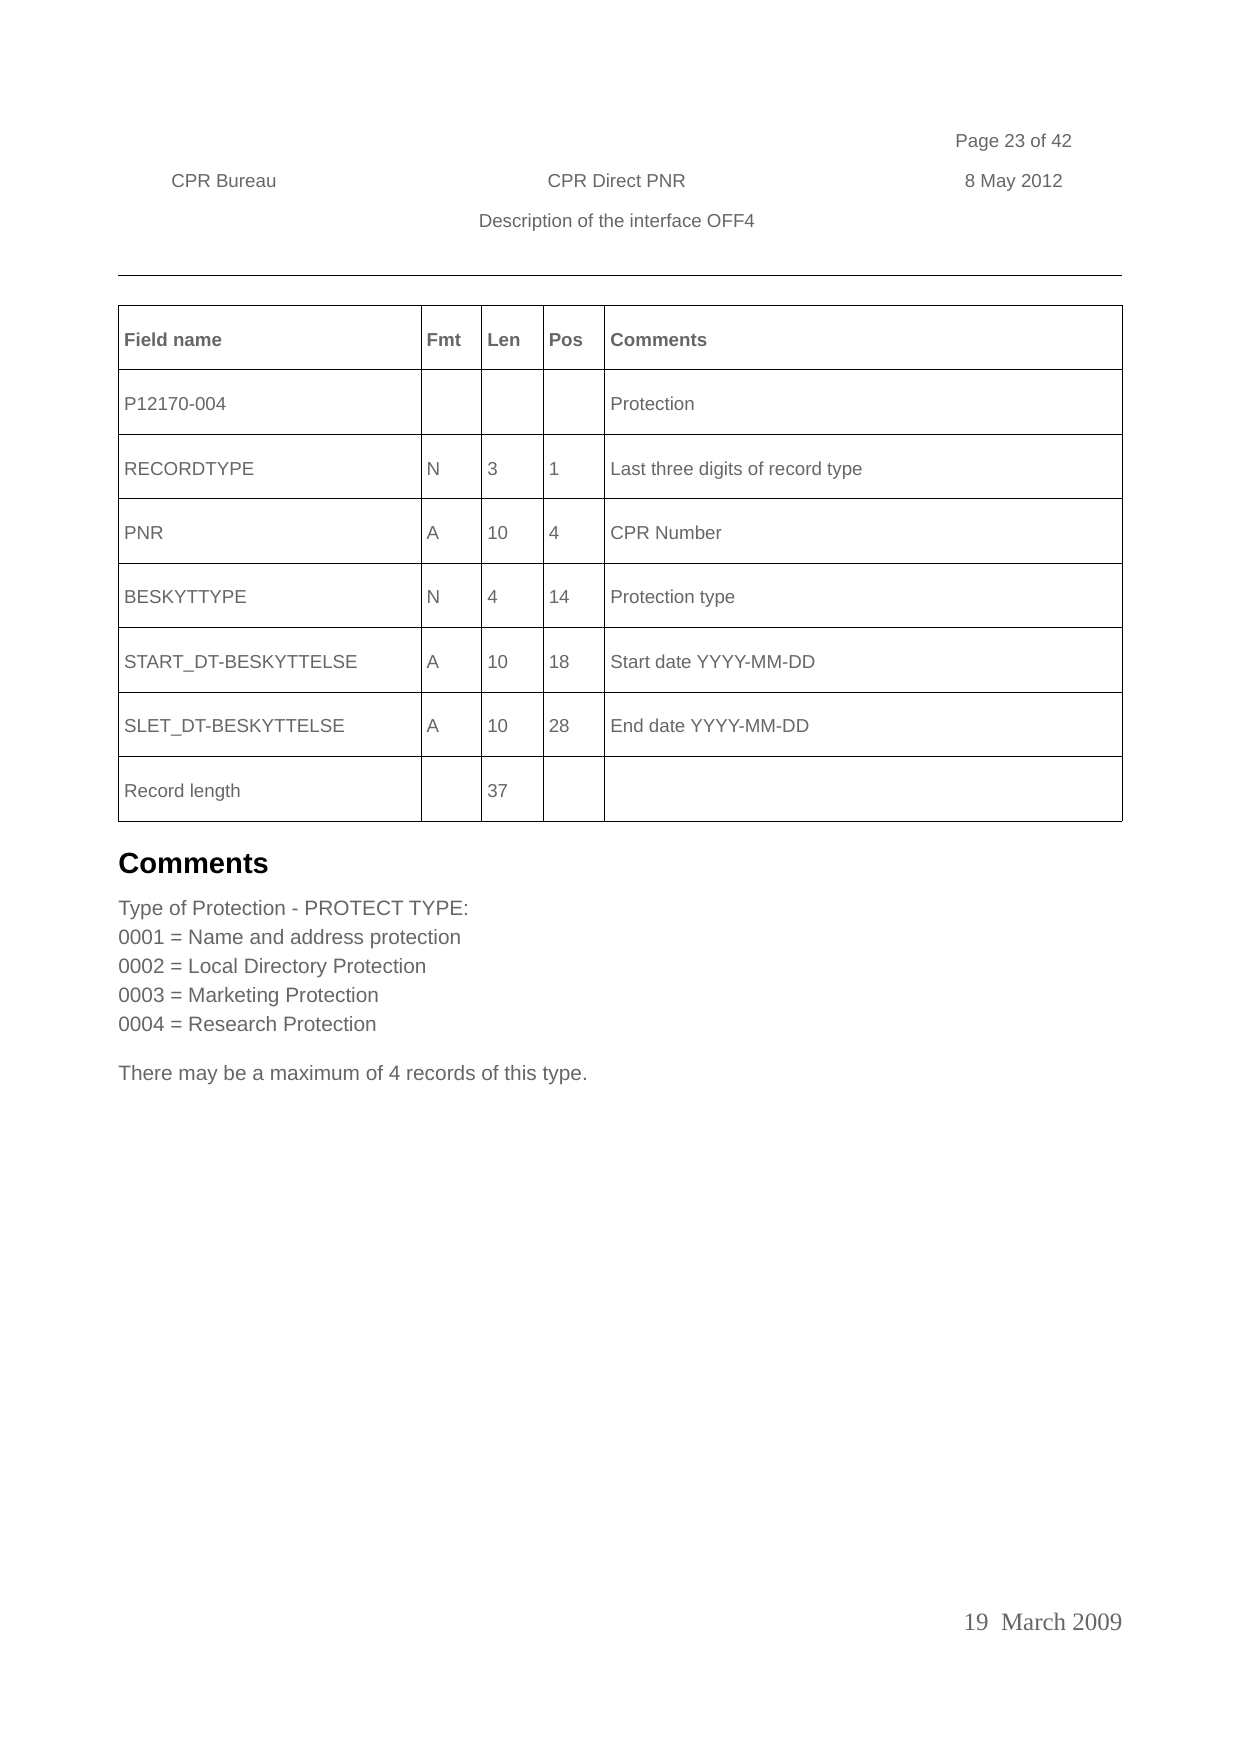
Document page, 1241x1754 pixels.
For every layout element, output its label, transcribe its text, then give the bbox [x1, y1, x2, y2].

table_cell End date YYYY-MM-DD [605, 693, 1122, 756]
table_cell [422, 757, 481, 821]
table_cell 28 [544, 693, 604, 756]
table_cell 14 [544, 564, 604, 627]
subtitle Comments [118, 846, 1122, 880]
table_cell 3 [482, 435, 543, 498]
table_header Field name [119, 306, 421, 369]
table_cell Protection [605, 370, 1122, 434]
table_cell [544, 370, 604, 434]
text There may be a maximum of 4 records of this type. [118, 1058, 1122, 1087]
table_cell A [422, 693, 481, 756]
table_cell [605, 757, 1122, 821]
table_cell 10 [482, 499, 543, 563]
table_cell N [422, 435, 481, 498]
table_cell P12170-004 [119, 370, 421, 434]
table_cell A [422, 499, 481, 563]
table_cell 37 [482, 757, 543, 821]
table_cell 1 [544, 435, 604, 498]
table_cell [544, 757, 604, 821]
table_cell CPR Number [605, 499, 1122, 563]
table_cell RECORDTYPE [119, 435, 421, 498]
table_cell 4 [544, 499, 604, 563]
table_cell SLET_DT-BESKYTTELSE [119, 693, 421, 756]
table_cell Start date YYYY-MM-DD [605, 628, 1122, 692]
table_cell BESKYTTYPE [119, 564, 421, 627]
table_cell Record length [119, 757, 421, 821]
table_cell START_DT-BESKYTTELSE [119, 628, 421, 692]
table_cell Protection type [605, 564, 1122, 627]
table_cell 10 [482, 693, 543, 756]
table_cell 4 [482, 564, 543, 627]
table_header Fmt [422, 306, 481, 369]
table_header Len [482, 306, 543, 369]
text Type of Protection - PROTECT TYPE: 0001 = Name and address protection 0002 = Local Directory Protection 0003 = Marketing Protection 0004 = Research Protection [118, 892, 1122, 1037]
table_cell Last three digits of record type [605, 435, 1122, 498]
table_cell A [422, 628, 481, 692]
table_cell 10 [482, 628, 543, 692]
table_cell 18 [544, 628, 604, 692]
table_cell N [422, 564, 481, 627]
table_header Comments [605, 306, 1122, 369]
table_header Pos [544, 306, 604, 369]
table_cell PNR [119, 499, 421, 563]
table_cell [482, 370, 543, 434]
table_cell [422, 370, 481, 434]
